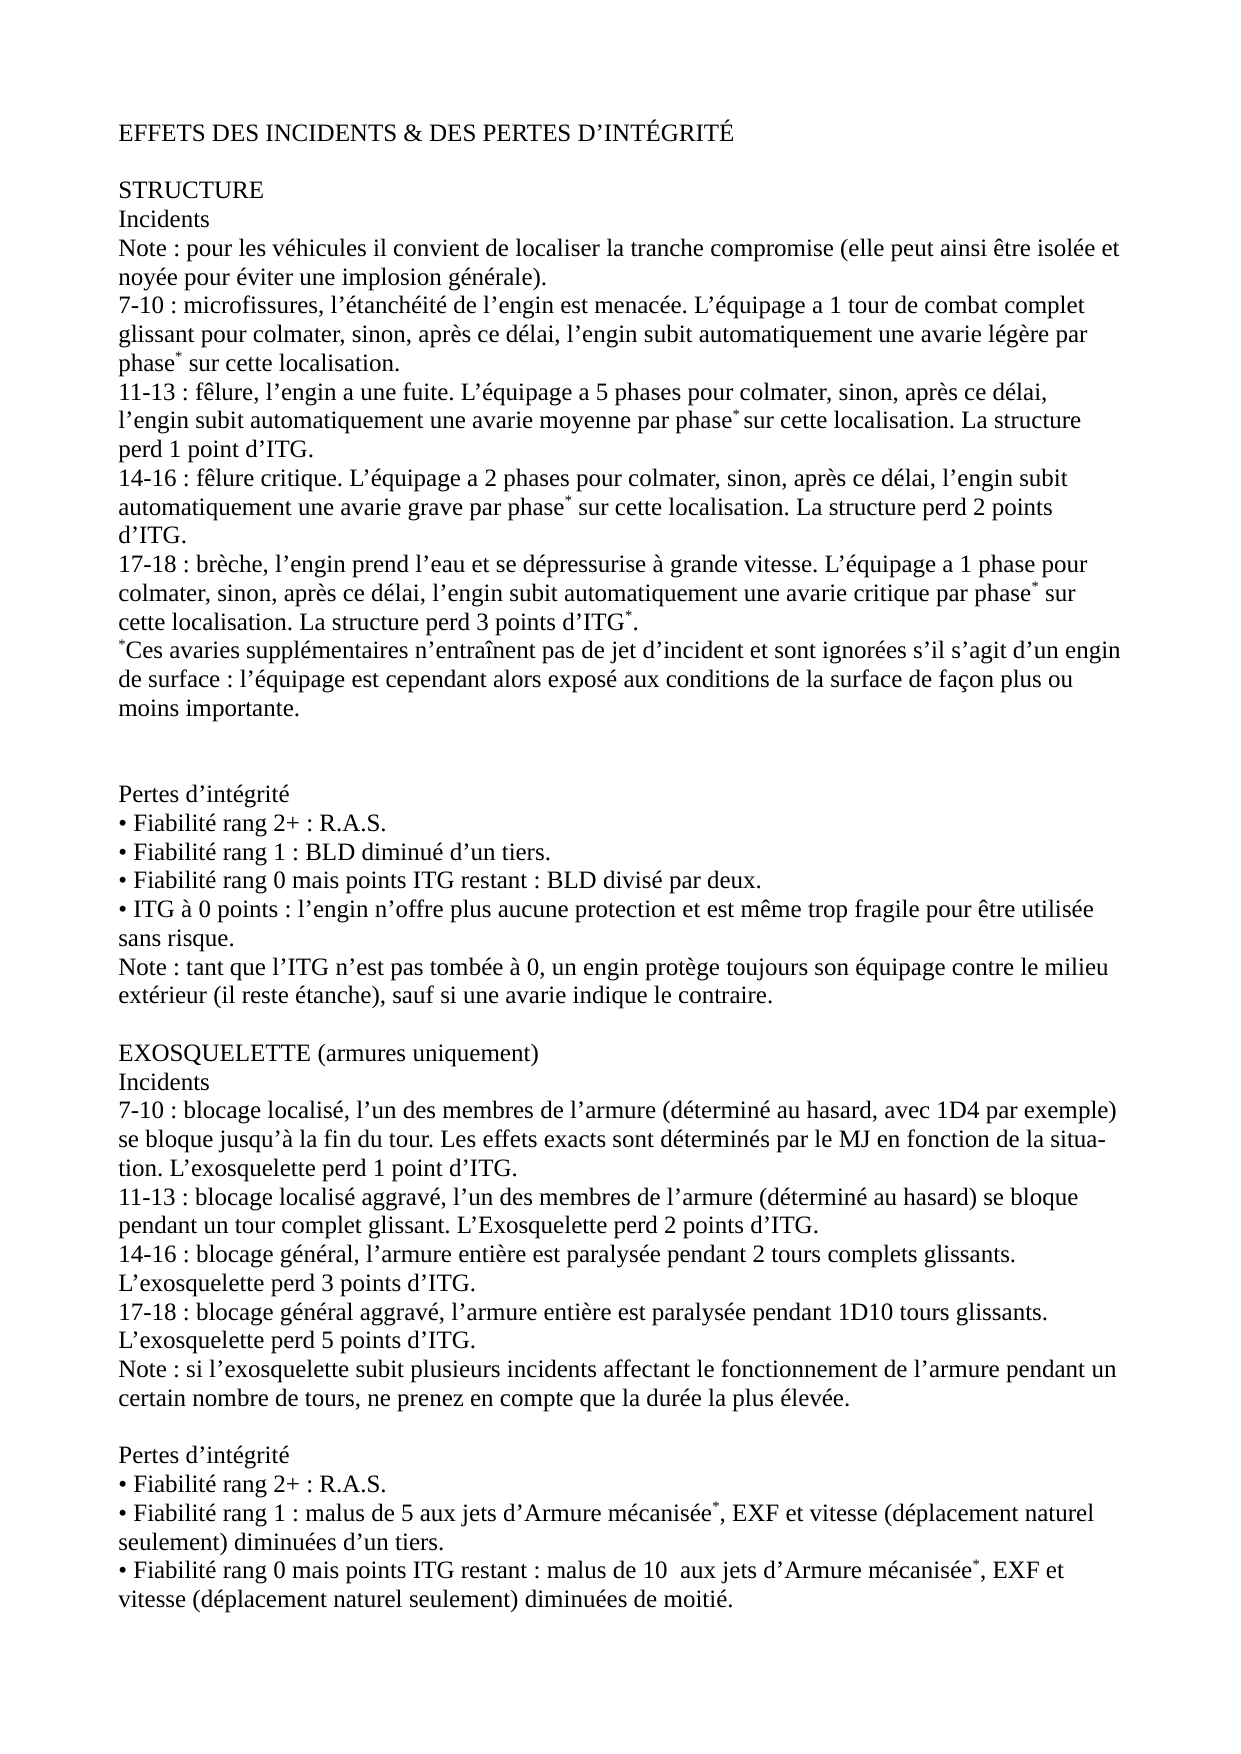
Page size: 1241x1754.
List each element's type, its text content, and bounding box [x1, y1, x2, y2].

text Note : pour les véhicules il convient de localiser la tranche compromise (elle peut ainsi être isolée et noyée pour éviter une implosion générale). [118, 233, 1122, 291]
text Pertes d’intégrité [118, 1441, 1122, 1469]
text Incidents [118, 1067, 1122, 1096]
text 11-13 : blocage localisé aggravé, l’un des membres de l’armure (déterminé au hasard) se bloque pendant un tour complet glissant. L’Exosquelette perd 2 points d’ITG. [118, 1182, 1122, 1239]
text 17-18 : brèche, l’engin prend l’eau et se dépressurise à grande vitesse. L’équipage a 1 phase pour colmater, sinon, après ce délai, l’engin subit automatiquement une avarie critique par phase* sur cette localisation. La structure perd 3 points d’ITG*. [118, 549, 1122, 636]
text Note : tant que l’ITG n’est pas tombée à 0, un engin protège toujours son équipage contre le milieu extérieur (il reste étanche), sauf si une avarie indique le contraire. [118, 952, 1122, 1009]
text EXOSQUELETTE (armures uniquement) [118, 1038, 1122, 1067]
text 17-18 : blocage général aggravé, l’armure entière est paralysée pendant 1D10 tours glissants. L’exosquelette perd 5 points d’ITG. [118, 1297, 1122, 1354]
text 7-10 : blocage localisé, l’un des membres de l’armure (déterminé au hasard, avec 1D4 par exemple) se bloque jusqu’à la fin du tour. Les effets exacts sont déterminés par le MJ en fonction de la situa- tion. L’exosquelette perd 1 point d’ITG. [118, 1096, 1122, 1182]
text Incidents [118, 204, 1122, 233]
text • ITG à 0 points : l’engin n’offre plus aucune protection et est même trop fragile pour être utilisée sans risque. [118, 894, 1122, 952]
text 14-16 : fêlure critique. L’équipage a 2 phases pour colmater, sinon, après ce délai, l’engin subit automatiquement une avarie grave par phase* sur cette localisation. La structure perd 2 points d’ITG. [118, 463, 1122, 549]
text • Fiabilité rang 2+ : R.A.S. [118, 808, 1122, 837]
text 11-13 : fêlure, l’engin a une fuite. L’équipage a 5 phases pour colmater, sinon, après ce délai, l’engin subit automatiquement une avarie moyenne par phase* sur cette localisation. La structure perd 1 point d’ITG. [118, 377, 1122, 463]
text Pertes d’intégrité [118, 779, 1122, 808]
text • Fiabilité rang 1 : malus de 5 aux jets d’Armure mécanisée*, EXF et vitesse (déplacement naturel seulement) diminuées d’un tiers. [118, 1498, 1122, 1556]
text Note : si l’exosquelette subit plusieurs incidents affectant le fonctionnement de l’armure pendant un certain nombre de tours, ne prenez en compte que la durée la plus élevée. [118, 1354, 1122, 1412]
text • Fiabilité rang 0 mais points ITG restant : malus de 10 aux jets d’Armure mécanisée*, EXF et vitesse (déplacement naturel seulement) diminuées de moitié. [118, 1556, 1122, 1613]
text 7-10 : microfissures, l’étanchéité de l’engin est menacée. L’équipage a 1 tour de combat complet glissant pour colmater, sinon, après ce délai, l’engin subit automatiquement une avarie légère par phase* sur cette localisation. [118, 291, 1122, 377]
text • Fiabilité rang 1 : BLD diminué d’un tiers. [118, 837, 1122, 866]
text • Fiabilité rang 2+ : R.A.S. [118, 1469, 1122, 1498]
text 14-16 : blocage général, l’armure entière est paralysée pendant 2 tours complets glissants. L’exosquelette perd 3 points d’ITG. [118, 1239, 1122, 1297]
text STRUCTURE [118, 176, 1122, 204]
text *Ces avaries supplémentaires n’entraînent pas de jet d’incident et sont ignorées s’il s’agit d’un engin de surface : l’équipage est cependant alors exposé aux conditions de la surface de façon plus ou moins importante. [118, 636, 1122, 722]
text EFFETS DES INCIDENTS & DES PERTES D’INTÉGRITÉ [118, 118, 1122, 147]
text • Fiabilité rang 0 mais points ITG restant : BLD divisé par deux. [118, 866, 1122, 894]
